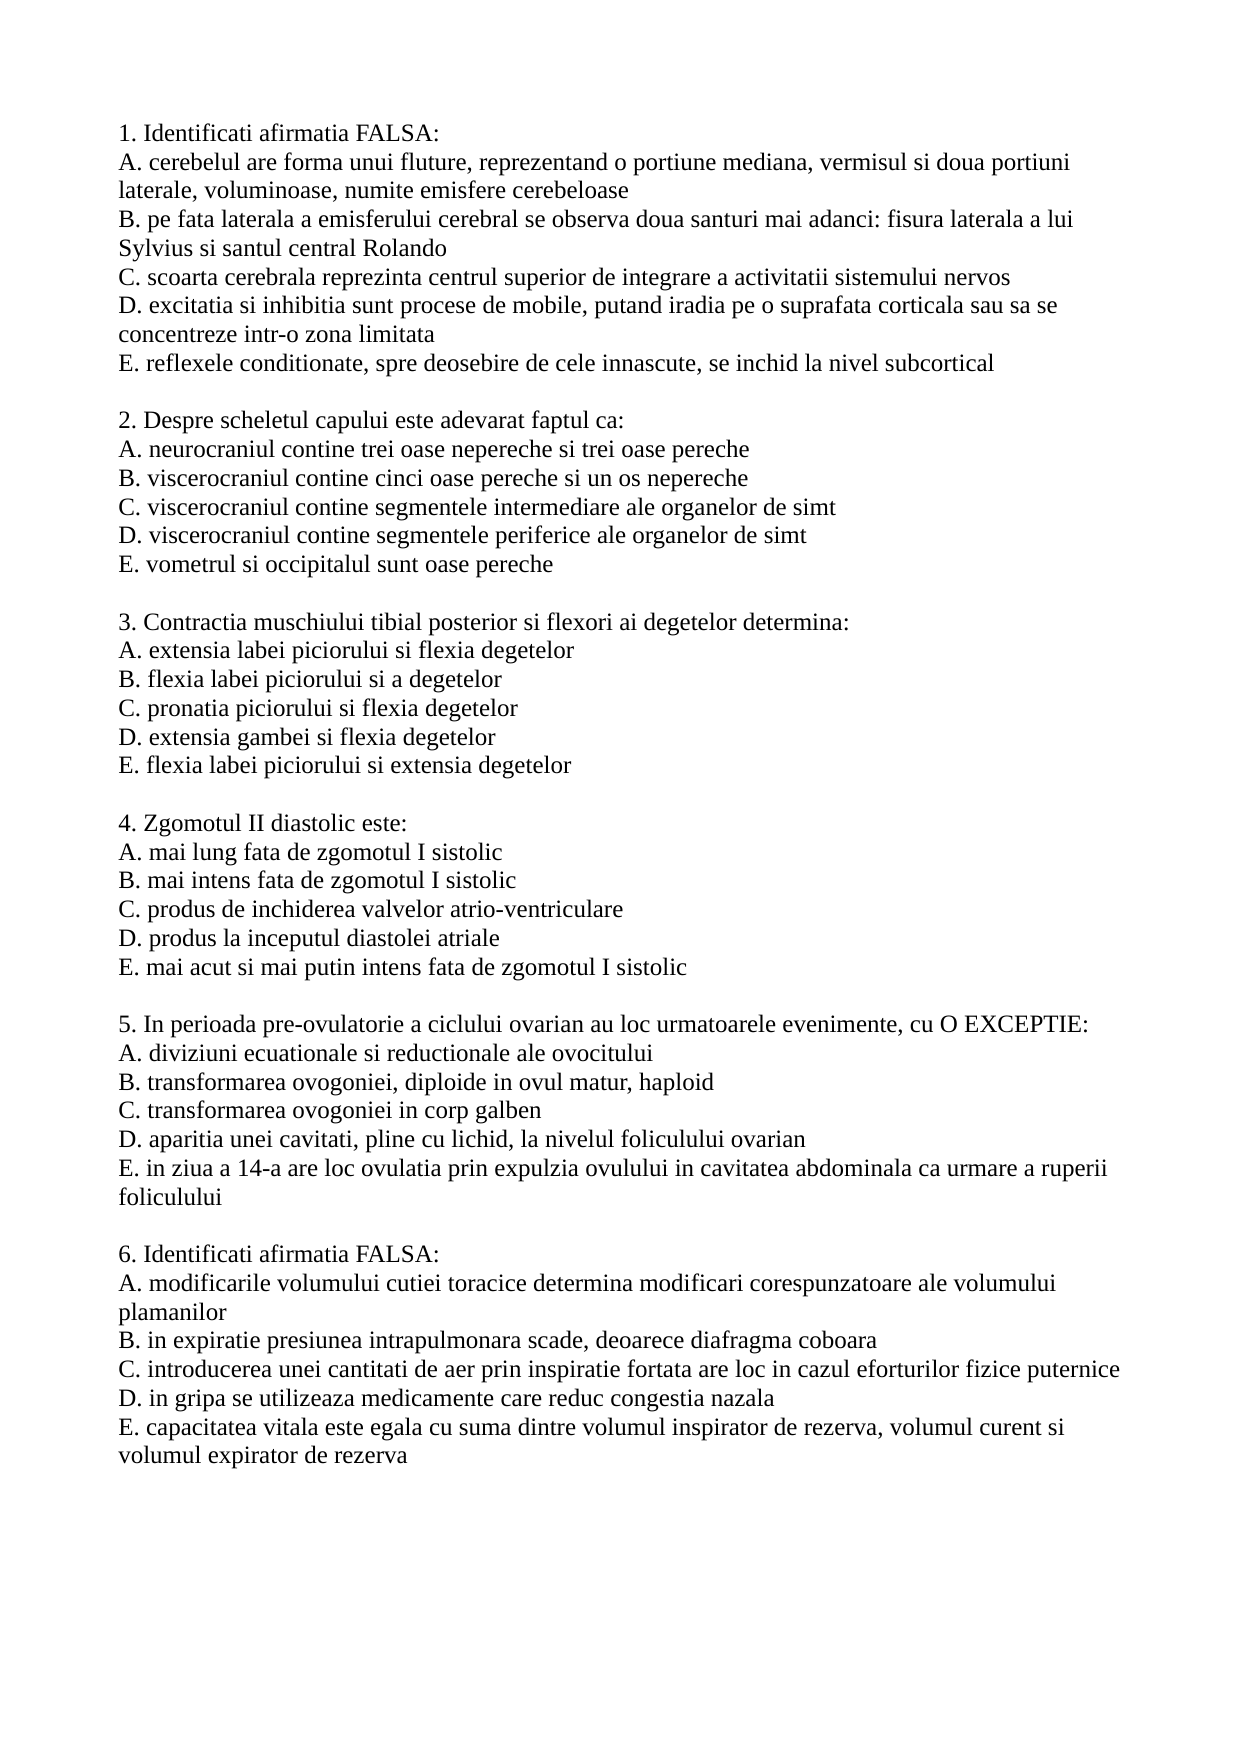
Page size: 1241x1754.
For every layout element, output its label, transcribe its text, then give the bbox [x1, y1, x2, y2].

text C. viscerocraniul contine segmentele intermediare ale organelor de simt [118, 492, 1122, 521]
text C. introducerea unei cantitati de aer prin inspiratie fortata are loc in cazul eforturilor fizice puternice [118, 1354, 1122, 1383]
text A. modificarile volumului cutiei toracice determina modificari corespunzatoare ale volumului plamanilor [118, 1268, 1122, 1326]
text D. aparitia unei cavitati, pline cu lichid, la nivelul foliculului ovarian [118, 1124, 1122, 1153]
text E. mai acut si mai putin intens fata de zgomotul I sistolic [118, 952, 1122, 981]
text C. transformarea ovogoniei in corp galben [118, 1096, 1122, 1124]
text 4. Zgomotul II diastolic este: [118, 808, 1122, 837]
text E. vometrul si occipitalul sunt oase pereche [118, 549, 1122, 578]
text E. in ziua a 14-a are loc ovulatia prin expulzia ovulului in cavitatea abdominala ca urmare a ruperii foliculului [118, 1153, 1122, 1211]
text B. mai intens fata de zgomotul I sistolic [118, 866, 1122, 894]
text A. diviziuni ecuationale si reductionale ale ovocitului [118, 1038, 1122, 1067]
text E. reflexele conditionate, spre deosebire de cele innascute, se inchid la nivel subcortical [118, 348, 1122, 377]
text D. viscerocraniul contine segmentele periferice ale organelor de simt [118, 521, 1122, 549]
text A. mai lung fata de zgomotul I sistolic [118, 837, 1122, 866]
text B. in expiratie presiunea intrapulmonara scade, deoarece diafragma coboara [118, 1326, 1122, 1354]
text E. capacitatea vitala este egala cu suma dintre volumul inspirator de rezerva, volumul curent si volumul expirator de rezerva [118, 1412, 1122, 1469]
text B. pe fata laterala a emisferului cerebral se observa doua santuri mai adanci: fisura laterala a lui Sylvius si santul central Rolando [118, 204, 1122, 262]
text C. scoarta cerebrala reprezinta centrul superior de integrare a activitatii sistemului nervos [118, 262, 1122, 291]
text 5. In perioada pre-ovulatorie a ciclului ovarian au loc urmatoarele evenimente, cu O EXCEPTIE: [118, 1009, 1122, 1038]
text B. transformarea ovogoniei, diploide in ovul matur, haploid [118, 1067, 1122, 1096]
text D. excitatia si inhibitia sunt procese de mobile, putand iradia pe o suprafata corticala sau sa se concentreze intr-o zona limitata [118, 291, 1122, 348]
text 6. Identificati afirmatia FALSA: [118, 1239, 1122, 1268]
text 3. Contractia muschiului tibial posterior si flexori ai degetelor determina: [118, 607, 1122, 636]
text 2. Despre scheletul capului este adevarat faptul ca: [118, 406, 1122, 434]
text A. cerebelul are forma unui fluture, reprezentand o portiune mediana, vermisul si doua portiuni laterale, voluminoase, numite emisfere cerebeloase [118, 147, 1122, 204]
text D. in gripa se utilizeaza medicamente care reduc congestia nazala [118, 1383, 1122, 1412]
text 1. Identificati afirmatia FALSA: [118, 118, 1122, 147]
text C. pronatia piciorului si flexia degetelor [118, 693, 1122, 722]
text E. flexia labei piciorului si extensia degetelor [118, 751, 1122, 779]
text A. neurocraniul contine trei oase nepereche si trei oase pereche [118, 434, 1122, 463]
text D. extensia gambei si flexia degetelor [118, 722, 1122, 751]
text C. produs de inchiderea valvelor atrio-ventriculare [118, 894, 1122, 923]
text A. extensia labei piciorului si flexia degetelor [118, 636, 1122, 664]
text B. flexia labei piciorului si a degetelor [118, 664, 1122, 693]
text B. viscerocraniul contine cinci oase pereche si un os nepereche [118, 463, 1122, 492]
text D. produs la inceputul diastolei atriale [118, 923, 1122, 952]
